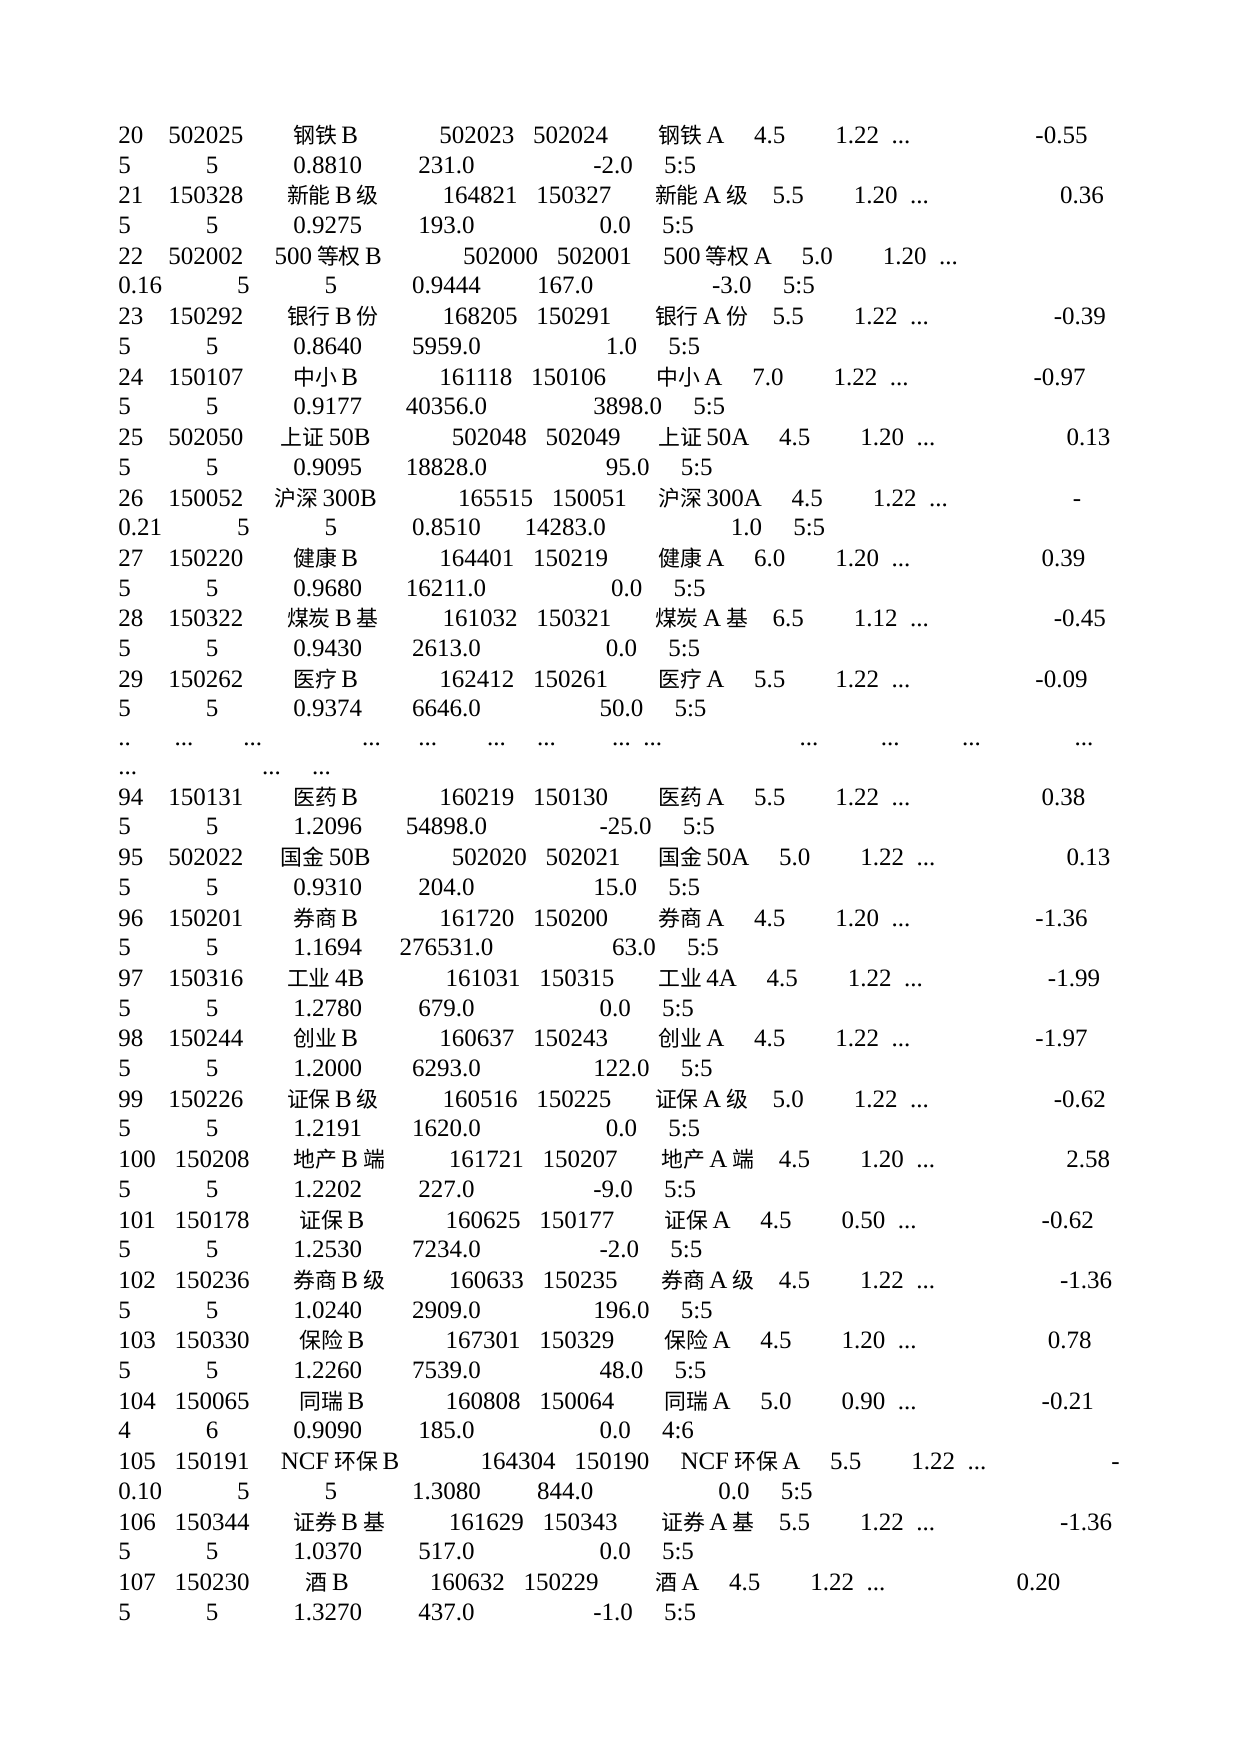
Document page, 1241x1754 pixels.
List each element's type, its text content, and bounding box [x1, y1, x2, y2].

text 95 502022 国金50B 502020 502021 国金50A 5.0 1.22 ... 0.13 5 5 0.9310 204.0 15.0 5:5 [118, 840, 1122, 901]
text 29 150262 医疗B 162412 150261 医疗A 5.5 1.22 ... -0.09 5 5 0.9374 6646.0 50.0 5:5 [118, 662, 1122, 722]
text 20 502025 钢铁B 502023 502024 钢铁A 4.5 1.22 ... -0.55 5 5 0.8810 231.0 -2.0 5:5 [118, 118, 1122, 178]
text 28 150322 煤炭B基 161032 150321 煤炭A基 6.5 1.12 ... -0.45 5 5 0.9430 2613.0 0.0 5:5 [118, 601, 1122, 662]
text 23 150292 银行B份 168205 150291 银行A份 5.5 1.22 ... -0.39 5 5 0.8640 5959.0 1.0 5:5 [118, 299, 1122, 360]
text .. ... ... ... ... ... ... ... ... ... ... ... ... ... ... ... [118, 722, 1122, 780]
text 25 502050 上证50B 502048 502049 上证50A 4.5 1.20 ... 0.13 5 5 0.9095 18828.0 95.0 5:5 [118, 420, 1122, 481]
text 103 150330 保险B 167301 150329 保险A 4.5 1.20 ... 0.78 5 5 1.2260 7539.0 48.0 5:5 [118, 1323, 1122, 1384]
text 96 150201 券商B 161720 150200 券商A 4.5 1.20 ... -1.36 5 5 1.1694 276531.0 63.0 5:5 [118, 901, 1122, 961]
text 94 150131 医药B 160219 150130 医药A 5.5 1.22 ... 0.38 5 5 1.2096 54898.0 -25.0 5:5 [118, 780, 1122, 840]
text 99 150226 证保B级 160516 150225 证保A级 5.0 1.22 ... -0.62 5 5 1.2191 1620.0 0.0 5:5 [118, 1082, 1122, 1142]
text 102 150236 券商B级 160633 150235 券商A级 4.5 1.22 ... -1.36 5 5 1.0240 2909.0 196.0 5:5 [118, 1263, 1122, 1323]
text 22 502002 500等权B 502000 502001 500等权A 5.0 1.20 ... 0.16 5 5 0.9444 167.0 -3.0 5:5 [118, 239, 1122, 299]
text 27 150220 健康B 164401 150219 健康A 6.0 1.20 ... 0.39 5 5 0.9680 16211.0 0.0 5:5 [118, 541, 1122, 601]
text 106 150344 证券B基 161629 150343 证券A基 5.5 1.22 ... -1.36 5 5 1.0370 517.0 0.0 5:5 [118, 1505, 1122, 1565]
text 24 150107 中小B 161118 150106 中小A 7.0 1.22 ... -0.97 5 5 0.9177 40356.0 3898.0 5:5 [118, 360, 1122, 420]
text 105 150191 NCF环保B 164304 150190 NCF环保A 5.5 1.22 ... -0.10 5 5 1.3080 844.0 0.0 5:5 [118, 1444, 1122, 1505]
text 100 150208 地产B端 161721 150207 地产A端 4.5 1.20 ... 2.58 5 5 1.2202 227.0 -9.0 5:5 [118, 1142, 1122, 1203]
text 101 150178 证保B 160625 150177 证保A 4.5 0.50 ... -0.62 5 5 1.2530 7234.0 -2.0 5:5 [118, 1203, 1122, 1263]
text 97 150316 工业4B 161031 150315 工业4A 4.5 1.22 ... -1.99 5 5 1.2780 679.0 0.0 5:5 [118, 961, 1122, 1021]
text 107 150230 酒B 160632 150229 酒A 4.5 1.22 ... 0.20 5 5 1.3270 437.0 -1.0 5:5 [118, 1565, 1122, 1626]
text 21 150328 新能B级 164821 150327 新能A级 5.5 1.20 ... 0.36 5 5 0.9275 193.0 0.0 5:5 [118, 178, 1122, 239]
text 104 150065 同瑞B 160808 150064 同瑞A 5.0 0.90 ... -0.21 4 6 0.9090 185.0 0.0 4:6 [118, 1384, 1122, 1444]
text 26 150052 沪深300B 165515 150051 沪深300A 4.5 1.22 ... -0.21 5 5 0.8510 14283.0 1.0 5:5 [118, 481, 1122, 541]
text 98 150244 创业B 160637 150243 创业A 4.5 1.22 ... -1.97 5 5 1.2000 6293.0 122.0 5:5 [118, 1021, 1122, 1082]
